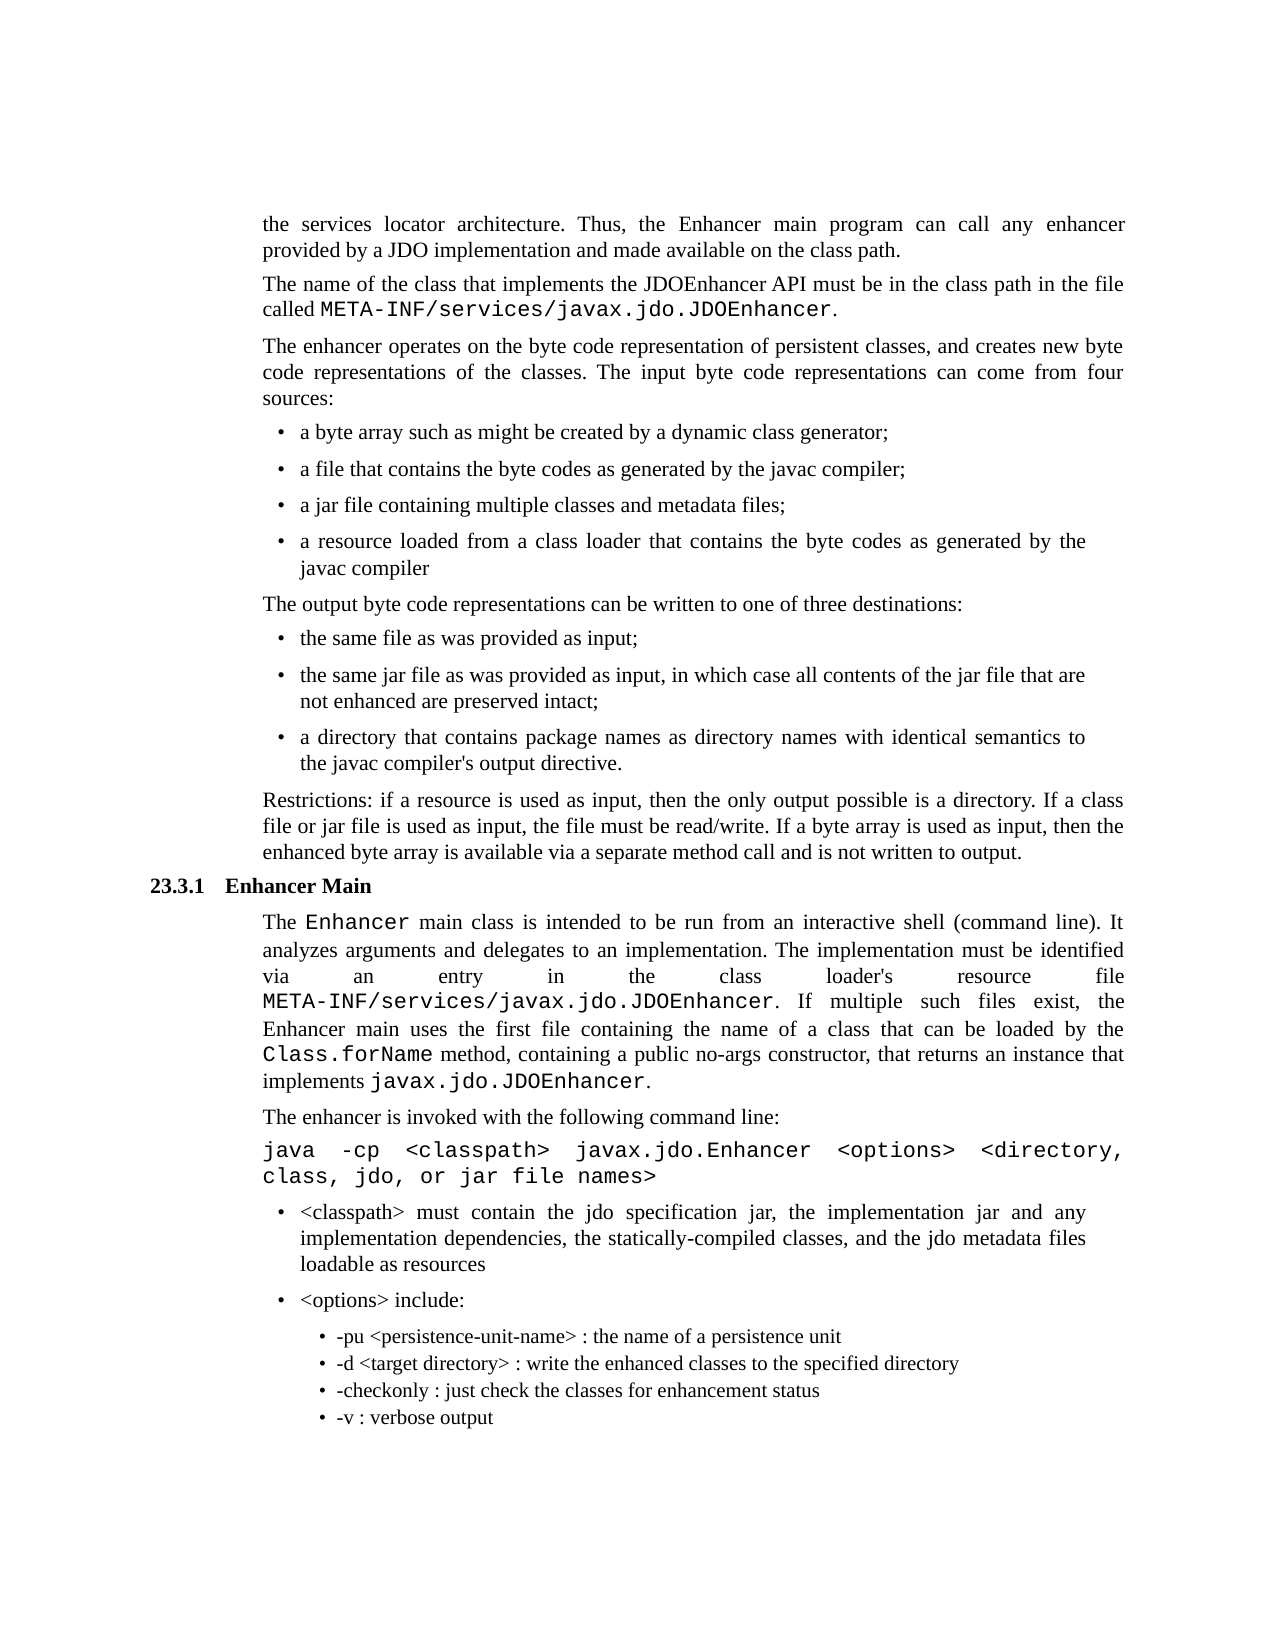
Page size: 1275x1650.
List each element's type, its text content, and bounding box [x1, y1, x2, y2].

text The Enhancer main class is intended to be run from an interactive shell (command line). It analyzes arguments and delegates to an implementation. The implementation must be identified via an entry in the class loader's resource file META-INF/services/javax.jdo.JDOEnhancer. If multiple such files exist, the Enhancer main uses the first file containing the name of a class that can be loaded by the Class.forName method, containing a public no-args constructor, that returns an instance that implements javax.jdo.JDOEnhancer. [262, 909, 1125, 1095]
text The enhancer is invoked with the following command line: [262, 1103, 1125, 1129]
text java -cp <classpath> javax.jdo.Enhancer <options> <directory, class, jdo, or jar file names> [262, 1138, 1125, 1190]
text • -v : verbose output [319, 1404, 1087, 1429]
text • -checkonly : just check the classes for enhancement status [319, 1377, 1087, 1402]
text • a byte array such as might be created by a dynamic class generator; [277, 418, 1087, 444]
text Restrictions: if a resource is used as input, then the only output possible is a directory. If a class file or jar file is used as input, the file must be read/write. If a byte array is used as input, then the enhanced byte array is available via a separate method call and is not written to output. [262, 786, 1125, 864]
text • <options> include: [277, 1287, 1087, 1313]
text The enhancer operates on the byte code representation of persistent classes, and creates new byte code representations of the classes. The input byte code representations can come from four sources: [262, 332, 1125, 410]
text The output byte code representations can be written to one of three destinations: [262, 590, 1125, 616]
text the services locator architecture. Thus, the Enhancer main program can call any enhancer provided by a JDO implementation and made available on the class path. [262, 210, 1125, 262]
text • the same jar file as was provided as input, in which case all contents of the jar file that are not enhanced are preserved intact; [277, 661, 1087, 713]
text • -d <target directory> : write the enhanced classes to the specified directory [319, 1350, 1087, 1375]
text • a jar file containing multiple classes and metadata files; [277, 491, 1087, 517]
text • <classpath> must contain the jdo specification jar, the implementation jar and any implementation dependencies, the statically-compiled classes, and the jdo metadata files loadable as resources [277, 1198, 1087, 1276]
text • a directory that contains package names as directory names with identical semantics to the javac compiler's output directive. [277, 723, 1087, 776]
text • a resource loaded from a class loader that contains the byte codes as generated by the javac compiler [277, 528, 1087, 580]
text • a file that contains the byte codes as generated by the javac compiler; [277, 455, 1087, 481]
text • -pu <persistence-unit-name> : the name of a persistence unit [319, 1323, 1087, 1348]
text • the same file as was provided as input; [277, 624, 1087, 651]
text The name of the class that implements the JDOEnhancer API must be in the class path in the file called META-INF/services/javax.jdo.JDOEnhancer. [262, 270, 1125, 323]
subtitle Enhancer Main [150, 872, 1125, 898]
